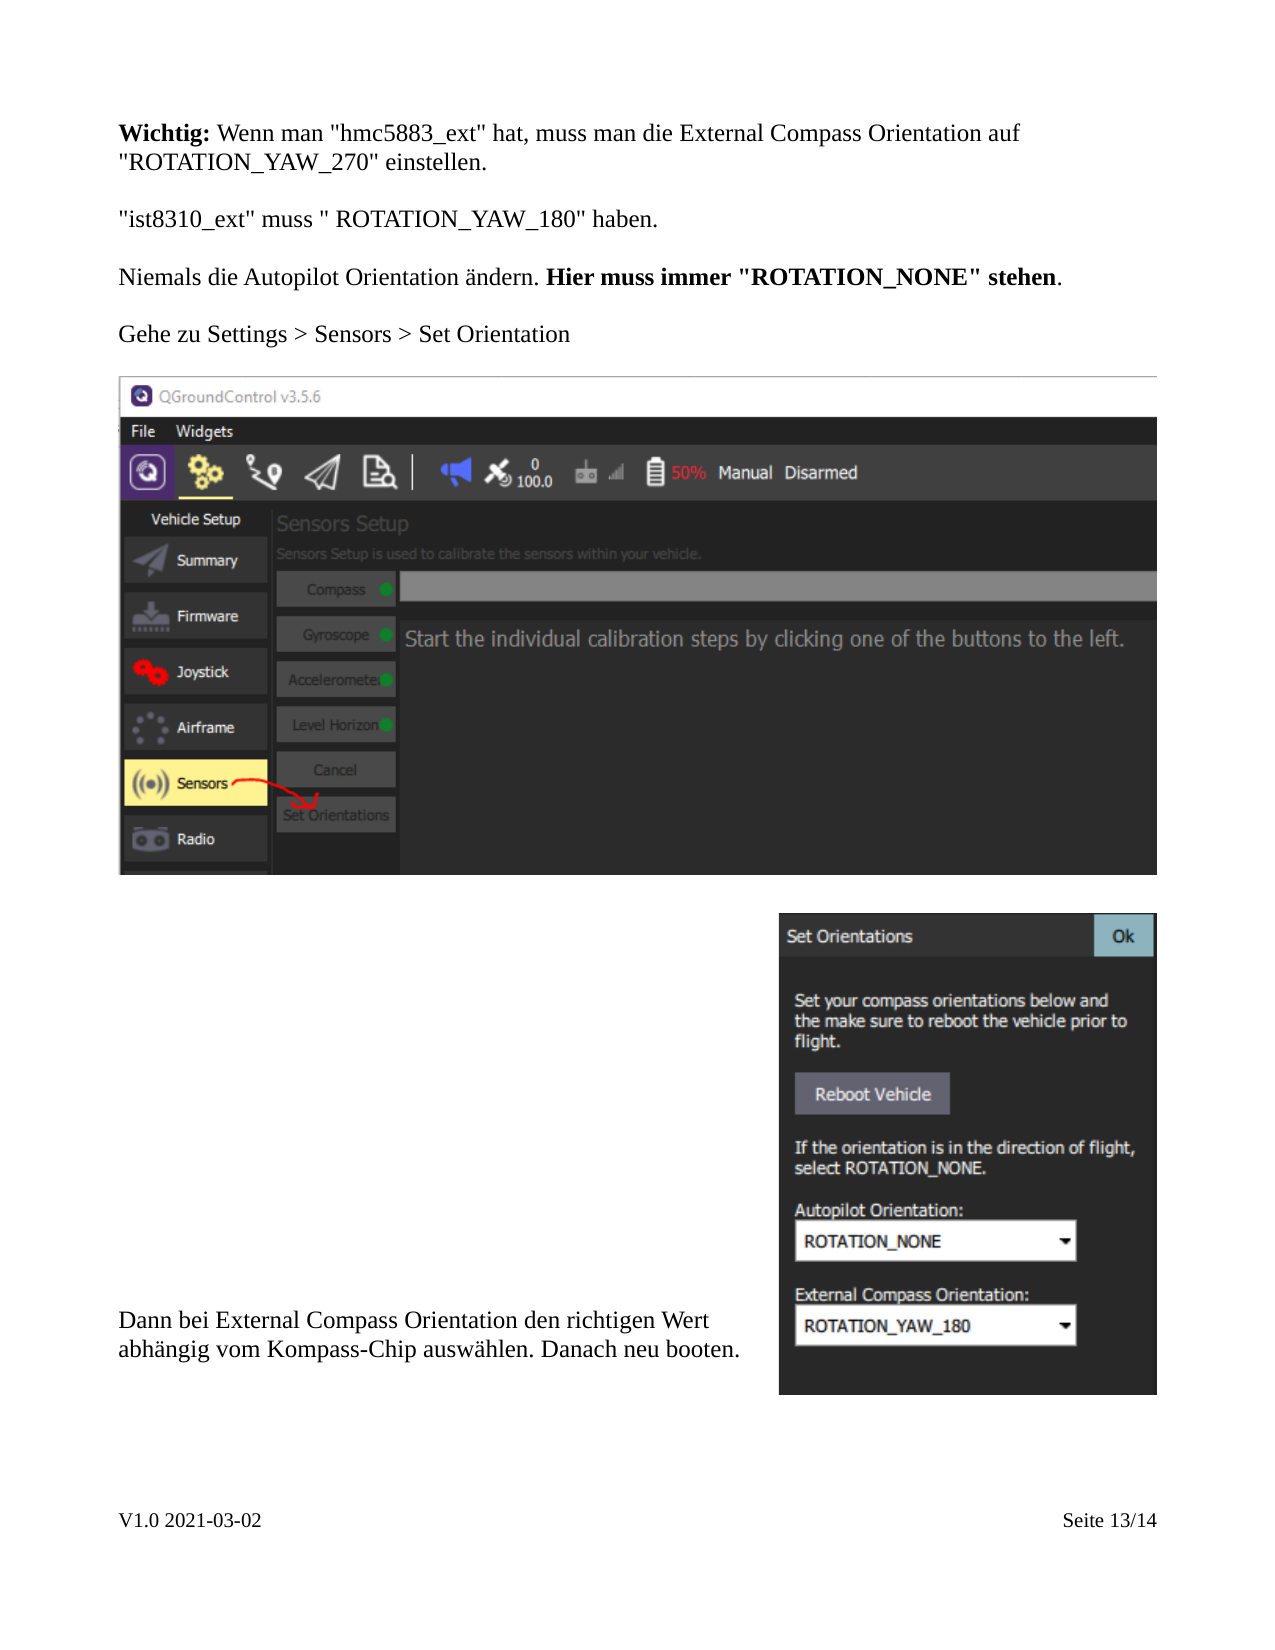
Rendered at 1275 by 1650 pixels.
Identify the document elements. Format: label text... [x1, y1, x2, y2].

text Wichtig: Wenn man "hmc5883_ext" hat, muss man die External Compass Orientation auf "ROTATION_YAW_270" einstellen. [118, 118, 1157, 176]
text Gehe zu Settings > Sensors > Set Orientation [118, 319, 1157, 348]
text Niemals die Autopilot Orientation ändern. Hier muss immer "ROTATION_NONE" stehen. [118, 262, 1157, 291]
picture [778, 913, 1157, 1395]
text "ist8310_ext" muss " ROTATION_YAW_180" haben. [118, 204, 1157, 233]
picture [118, 376, 1157, 875]
text Dann bei External Compass Orientation den richtigen Wert abhängig vom Kompass-Chip auswählen. Danach neu booten. [118, 1306, 778, 1363]
